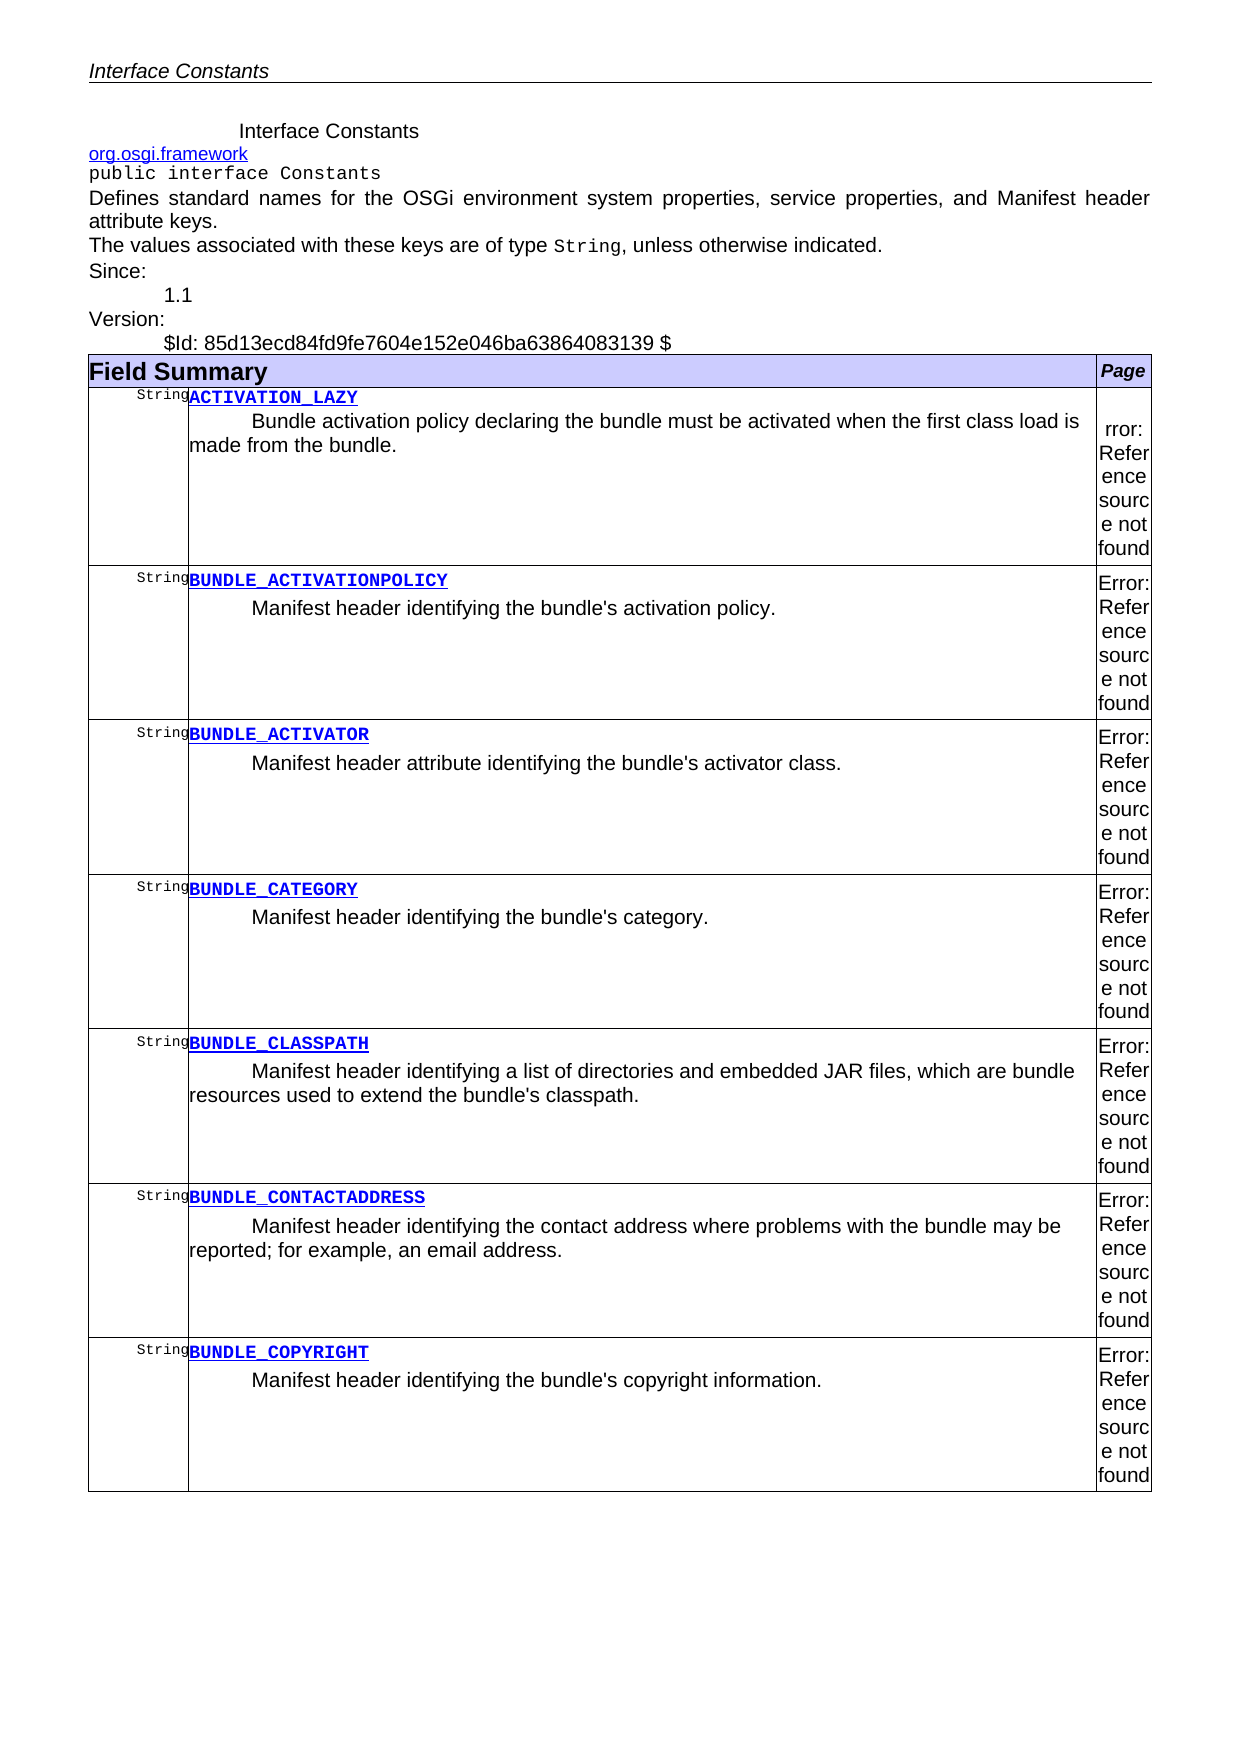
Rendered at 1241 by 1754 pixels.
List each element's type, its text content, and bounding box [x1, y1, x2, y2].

table_cell Error: Reference source not found [1097, 1029, 1151, 1182]
text The values associated with these keys are of type String, unless otherwise indicated. [88, 233, 1152, 258]
table_cell Error: Reference source not found [1097, 720, 1151, 874]
table_cell Error: Reference source not found [1097, 1184, 1151, 1337]
table_cell Error: Reference source not found [1097, 566, 1151, 719]
table_cell ACTIVATION_LAZY Bundle activation policy declaring the bundle must be activated when the first class load is made from the bundle. [189, 388, 1096, 565]
text $Id: 85d13ecd84fd9fe7604e152e046ba63864083139 $ [163, 330, 1152, 354]
text Version: [88, 306, 1152, 330]
table_cell BUNDLE_CLASSPATH Manifest header identifying a list of directories and embedded JAR files, which are bundle resources used to extend the bundle's classpath. [189, 1029, 1096, 1182]
table_cell String [89, 1029, 188, 1182]
table_header Field Summary [89, 355, 1096, 387]
table_cell BUNDLE_COPYRIGHT Manifest header identifying the bundle's copyright information. [189, 1338, 1096, 1491]
table_cell BUNDLE_CATEGORY Manifest header identifying the bundle's category. [189, 875, 1096, 1028]
text Defines standard names for the OSGi environment system properties, service properties, and Manifest header attribute keys. [88, 185, 1152, 233]
table_cell Error: Reference source not found [1097, 875, 1151, 1028]
table_cell Error: Reference source not found [1097, 388, 1151, 565]
text Interface Constants [238, 118, 1152, 142]
table_cell String [89, 1338, 188, 1491]
table_cell String [89, 1184, 188, 1337]
table_cell BUNDLE_ACTIVATOR Manifest header attribute identifying the bundle's activator class. [189, 720, 1096, 874]
table_cell BUNDLE_CONTACTADDRESS Manifest header identifying the contact address where problems with the bundle may be reported; for example, an email address. [189, 1184, 1096, 1337]
table_header Page [1097, 355, 1151, 387]
text org.osgi.framework [88, 142, 1152, 164]
table_cell BUNDLE_ACTIVATIONPOLICY Manifest header identifying the bundle's activation policy. [189, 566, 1096, 719]
table_cell String [89, 388, 188, 565]
text Since: [88, 258, 1152, 282]
text public interface Constants [88, 164, 1152, 185]
table_cell Error: Reference source not found [1097, 1338, 1151, 1491]
table_cell String [89, 566, 188, 719]
table_cell String [89, 720, 188, 874]
table_cell String [89, 875, 188, 1028]
text 1.1 [163, 282, 1152, 306]
